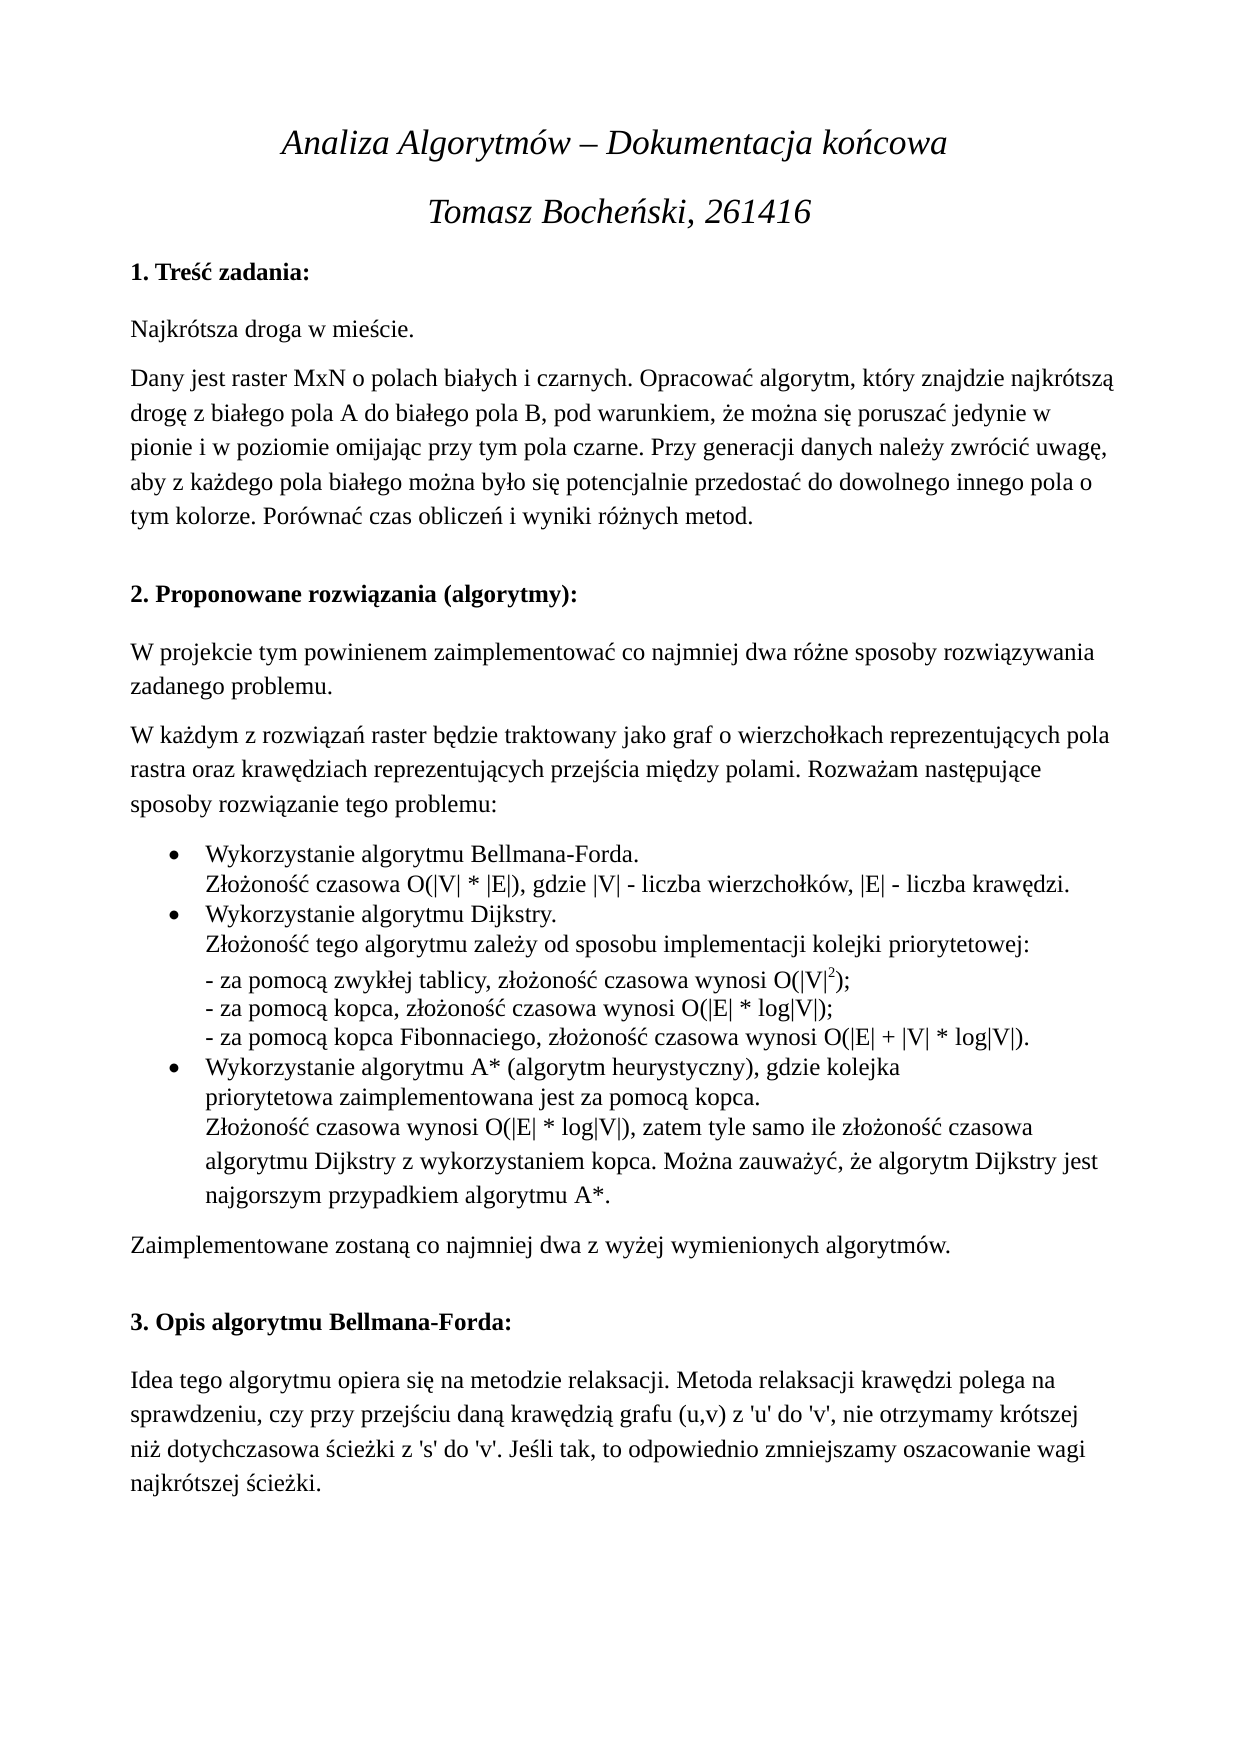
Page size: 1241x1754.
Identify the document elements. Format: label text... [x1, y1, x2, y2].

text Złożoność czasowa wynosi O(|E| * log|V|), zatem tyle samo ile złożoność czasowa algorytmu Dijkstry z wykorzystaniem kopca. Można zauważyć, że algorytm Dijkstry jest najgorszym przypadkiem algorytmu A*. [205, 1112, 1115, 1209]
text Tomasz Bocheński, 261416 [244, 191, 997, 231]
list za pomocą kopca, złożoność czasowa wynosi O(|E| * log|V|); [205, 993, 1122, 1022]
subtitle 1. Treść zadania: [130, 257, 1122, 286]
text Złożoność czasowa O(|V| * |E|), gdzie |V| - liczba wierzchołków, |E| - liczba krawędzi. [205, 869, 1115, 898]
list za pomocą kopca Fibonnaciego, złożoność czasowa wynosi O(|E| + |V| * log|V|). [205, 1022, 1122, 1051]
text Najkrótsza droga w mieście. [130, 314, 1115, 343]
text Idea tego algorytmu opiera się na metodzie relaksacji. Metoda relaksacji krawędzi polega na sprawdzeniu, czy przy przejściu daną krawędzią grafu (u,v) z 'u' do 'v', nie otrzymamy krótszej niż dotychczasowa ścieżki z 's' do 'v'. Jeśli tak, to odpowiednio zmniejszamy oszacowanie wagi najkrótszej ścieżki. [130, 1365, 1115, 1497]
subtitle 2. Proponowane rozwiązania (algorytmy): [130, 579, 1122, 608]
text Zaimplementowane zostaną co najmniej dwa z wyżej wymienionych algorytmów. [130, 1230, 1115, 1258]
text Analiza Algorytmów – Dokumentacja końcowa [244, 122, 997, 162]
list Wykorzystanie algorytmu A* (algorytm heurystyczny), gdzie kolejka priorytetowa zaimplementowana jest za pomocą kopca. [168, 1051, 1013, 1111]
list za pomocą zwykłej tablicy, złożoność czasowa wynosi O(|V|2); [205, 964, 1122, 993]
text Dany jest raster MxN o polach białych i czarnych. Opracować algorytm, który znajdzie najkrótszą drogę z białego pola A do białego pola B, pod warunkiem, że można się poruszać jedynie w pionie i w poziomie omijając przy tym pola czarne. Przy generacji danych należy zwrócić uwagę, aby z każdego pola białego można było się potencjalnie przedostać do dowolnego innego pola o tym kolorze. Porównać czas obliczeń i wyniki różnych metod. [130, 363, 1115, 530]
list Wykorzystanie algorytmu Bellmana-Forda. [168, 838, 1122, 868]
text Złożoność tego algorytmu zależy od sposobu implementacji kolejki priorytetowej: [205, 929, 1115, 958]
subtitle 3. Opis algorytmu Bellmana-Forda: [130, 1307, 1122, 1336]
text W projekcie tym powinienem zaimplementować co najmniej dwa różne sposoby rozwiązywania zadanego problemu. [130, 637, 1115, 700]
list Wykorzystanie algorytmu Dijkstry. [168, 898, 1122, 928]
text W każdym z rozwiązań raster będzie traktowany jako graf o wierzchołkach reprezentujących pola rastra oraz krawędziach reprezentujących przejścia między polami. Rozważam następujące sposoby rozwiązanie tego problemu: [130, 720, 1115, 818]
